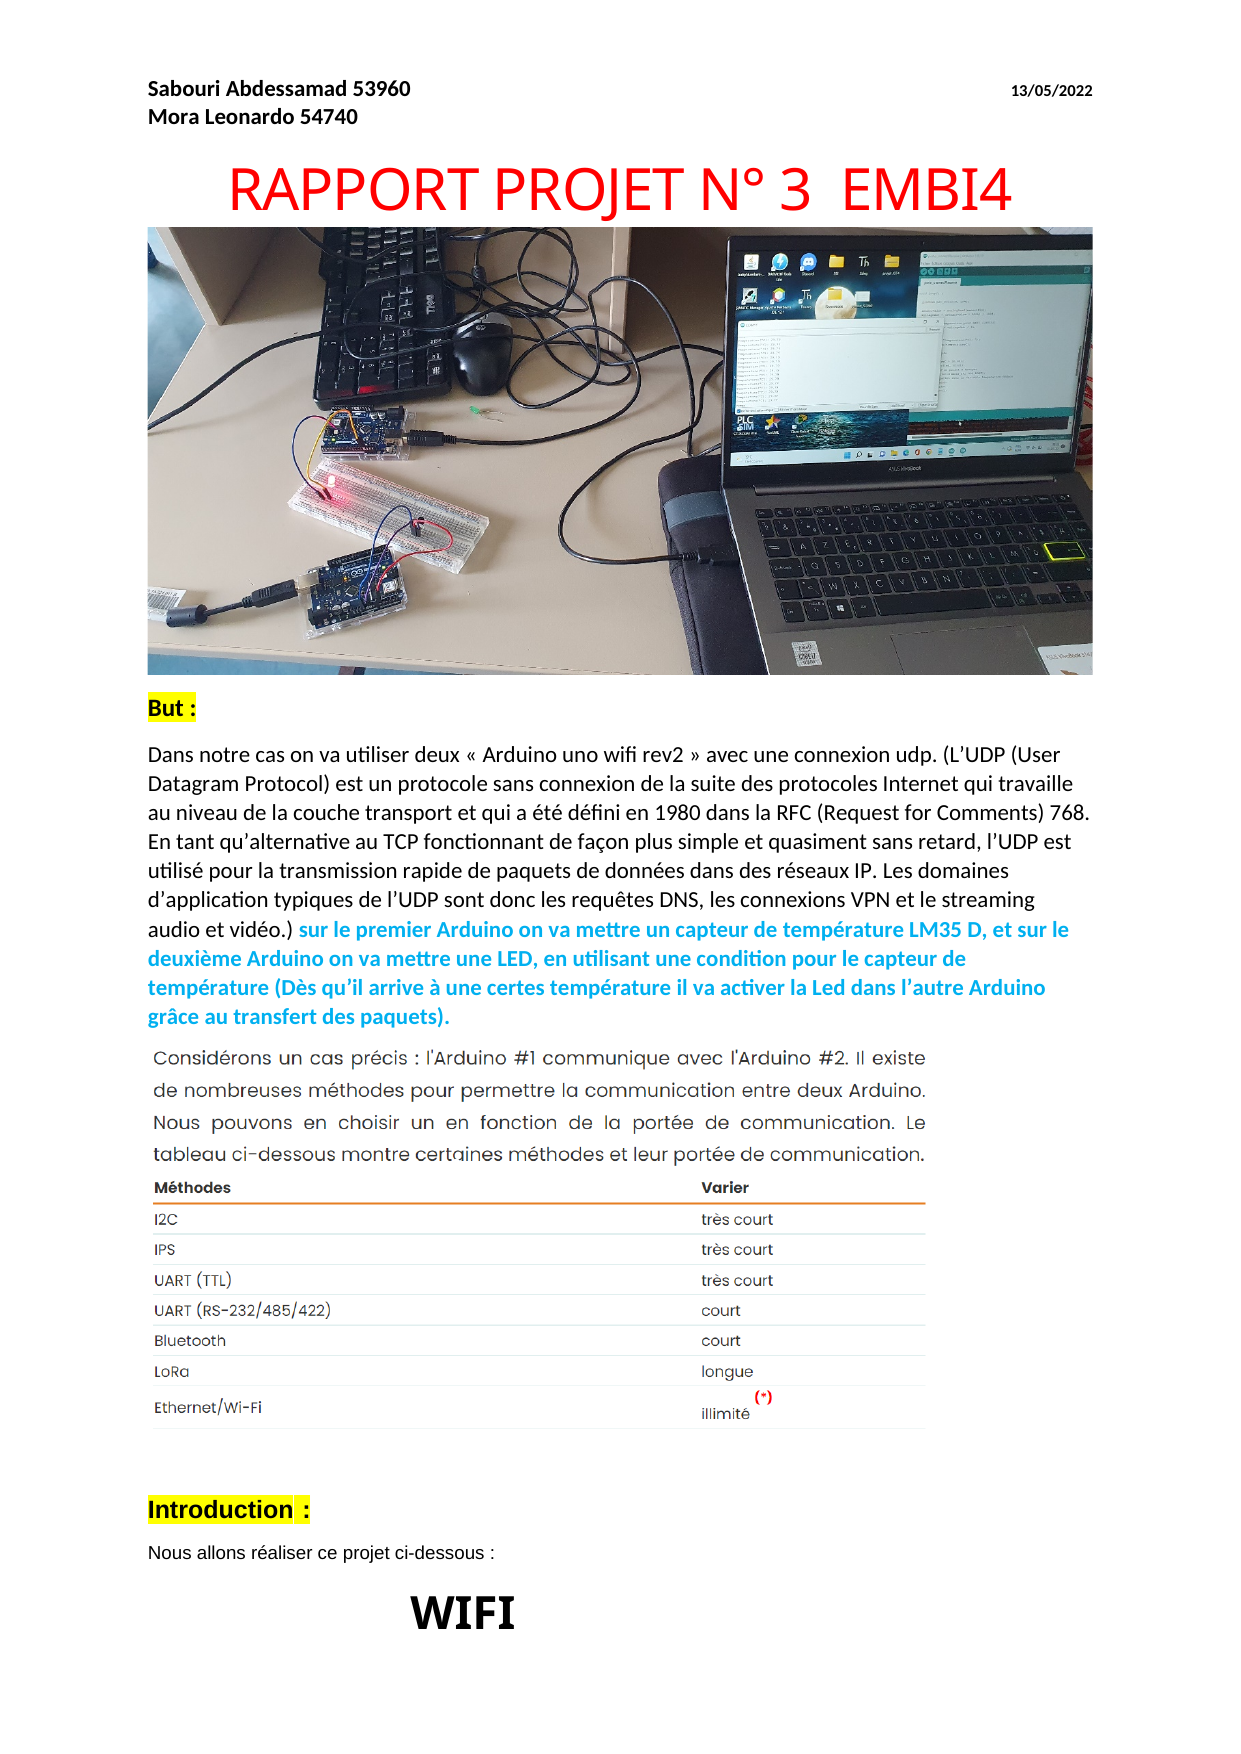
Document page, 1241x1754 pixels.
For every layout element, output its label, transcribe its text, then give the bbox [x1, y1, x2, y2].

text But : [148, 692, 1093, 722]
text Introduction : [148, 1495, 1093, 1524]
text WIFI [148, 1581, 1093, 1643]
text Dans notre cas on va utiliser deux « Arduino uno wifi rev2 » avec une connexion udp. (L’UDP (User Datagram Protocol) est un protocole sans connexion de la suite des protocoles Internet qui travaille au niveau de la couche transport et qui a été défini en 1980 dans la RFC (Request for Comments) 768. En tant qu’alternative au TCP fonctionnant de façon plus simple et quasiment sans retard, l’UDP est utilisé pour la transmission rapide de paquets de données dans des réseaux IP. Les domaines d’application typiques de l’UDP sont donc les requêtes DNS, les connexions VPN et le streaming audio et vidéo.) sur le premier Arduino on va mettre un capteur de température LM35 D, et sur le deuxième Arduino on va mettre une LED, en utilisant une condition pour le capteur de température (Dès qu’il arrive à une certes température il va activer la Led dans l’autre Arduino grâce au transfert des paquets). [148, 740, 1093, 1030]
text RAPPORT PROJET N° 3 EMBI4 [148, 148, 1093, 227]
text Nous allons réaliser ce projet ci-dessous : [148, 1542, 1093, 1563]
